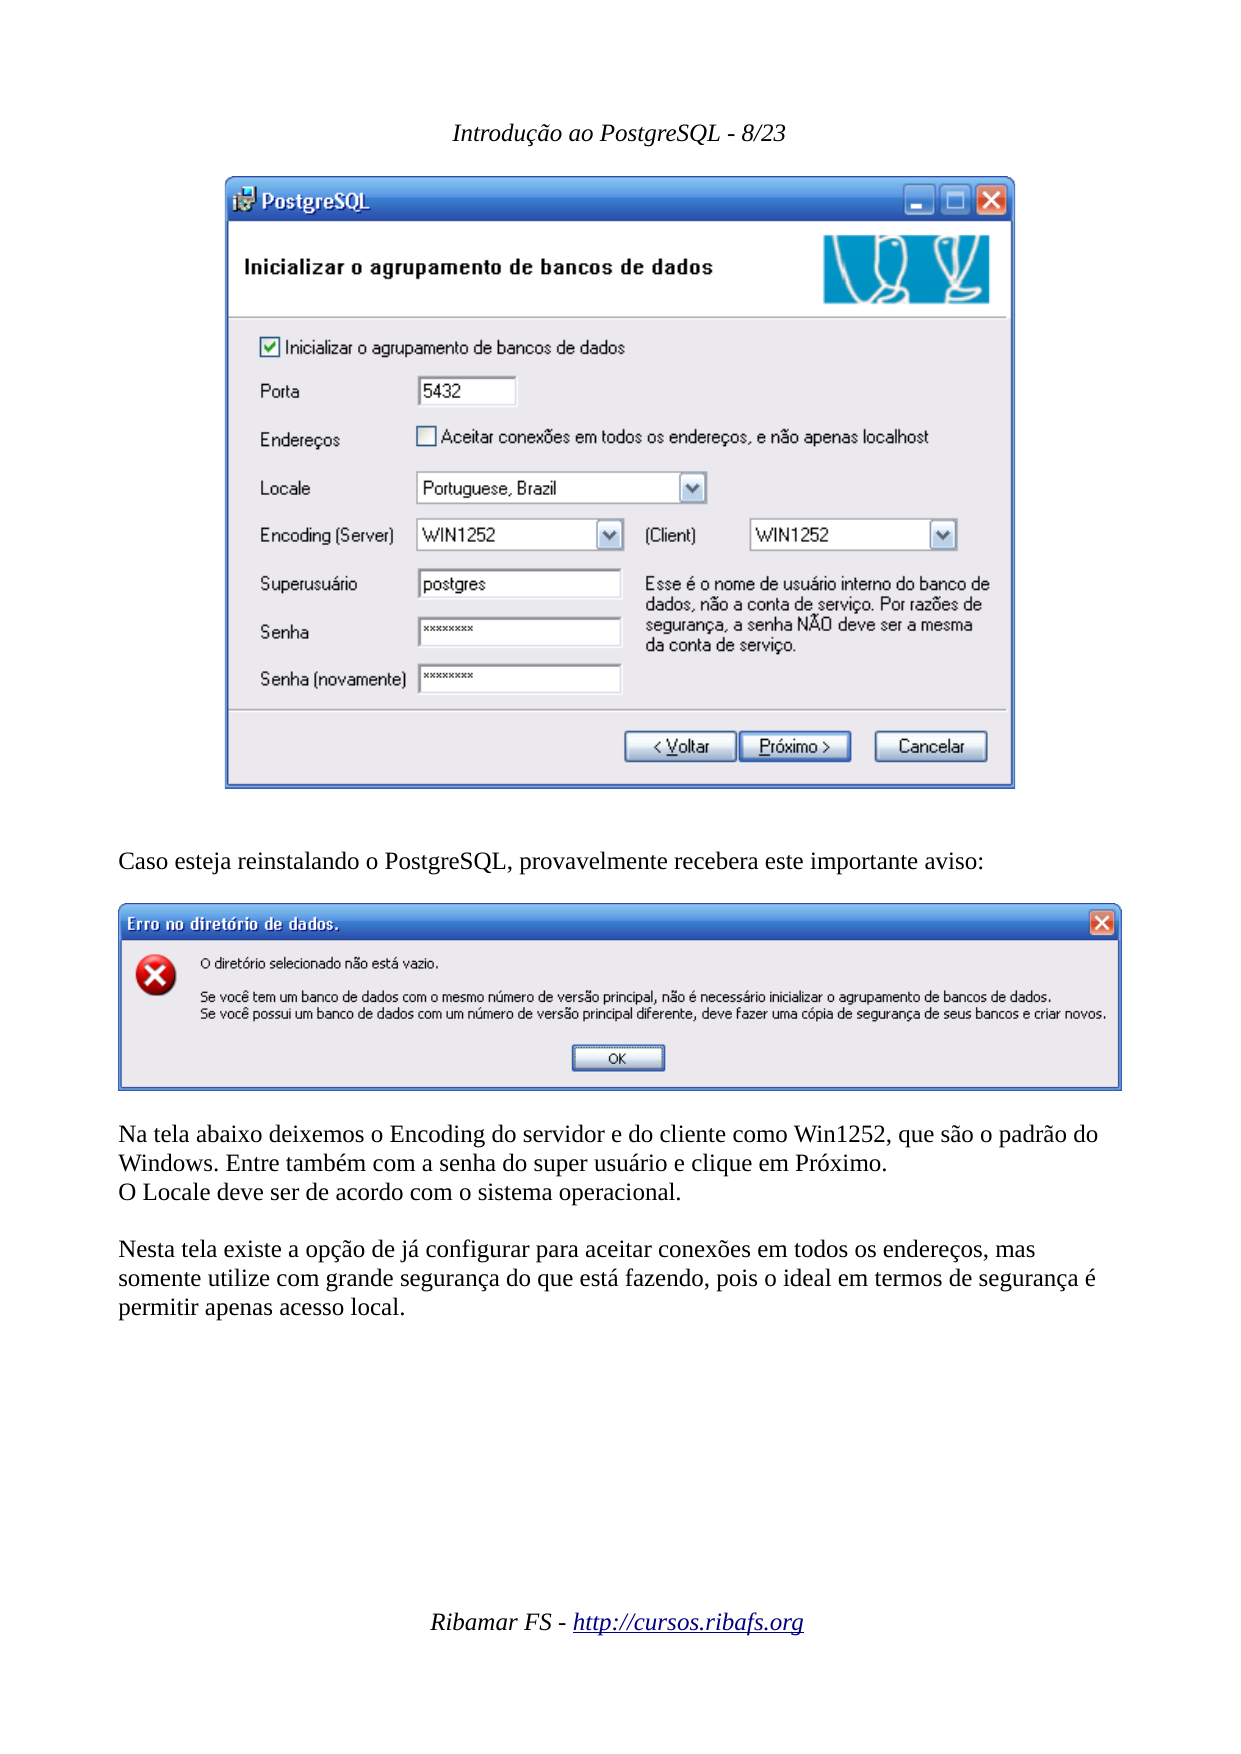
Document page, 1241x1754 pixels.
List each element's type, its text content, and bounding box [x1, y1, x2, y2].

text Na tela abaixo deixemos o Encoding do servidor e do cliente como Win1252, que são o padrão do [118, 1119, 1122, 1148]
picture [118, 903, 1122, 1091]
text Caso esteja reinstalando o PostgreSQL, provavelmente recebera este importante aviso: [118, 846, 1122, 875]
text Nesta tela existe a opção de já configurar para aceitar conexões em todos os endereços, mas [118, 1234, 1122, 1263]
text somente utilize com grande segurança do que está fazendo, pois o ideal em termos de segurança é [118, 1263, 1122, 1292]
picture [224, 176, 1016, 789]
text Windows. Entre também com a senha do super usuário e clique em Próximo. [118, 1148, 1122, 1177]
text O Locale deve ser de acordo com o sistema operacional. [118, 1177, 1122, 1206]
text permitir apenas acesso local. [118, 1292, 1122, 1321]
